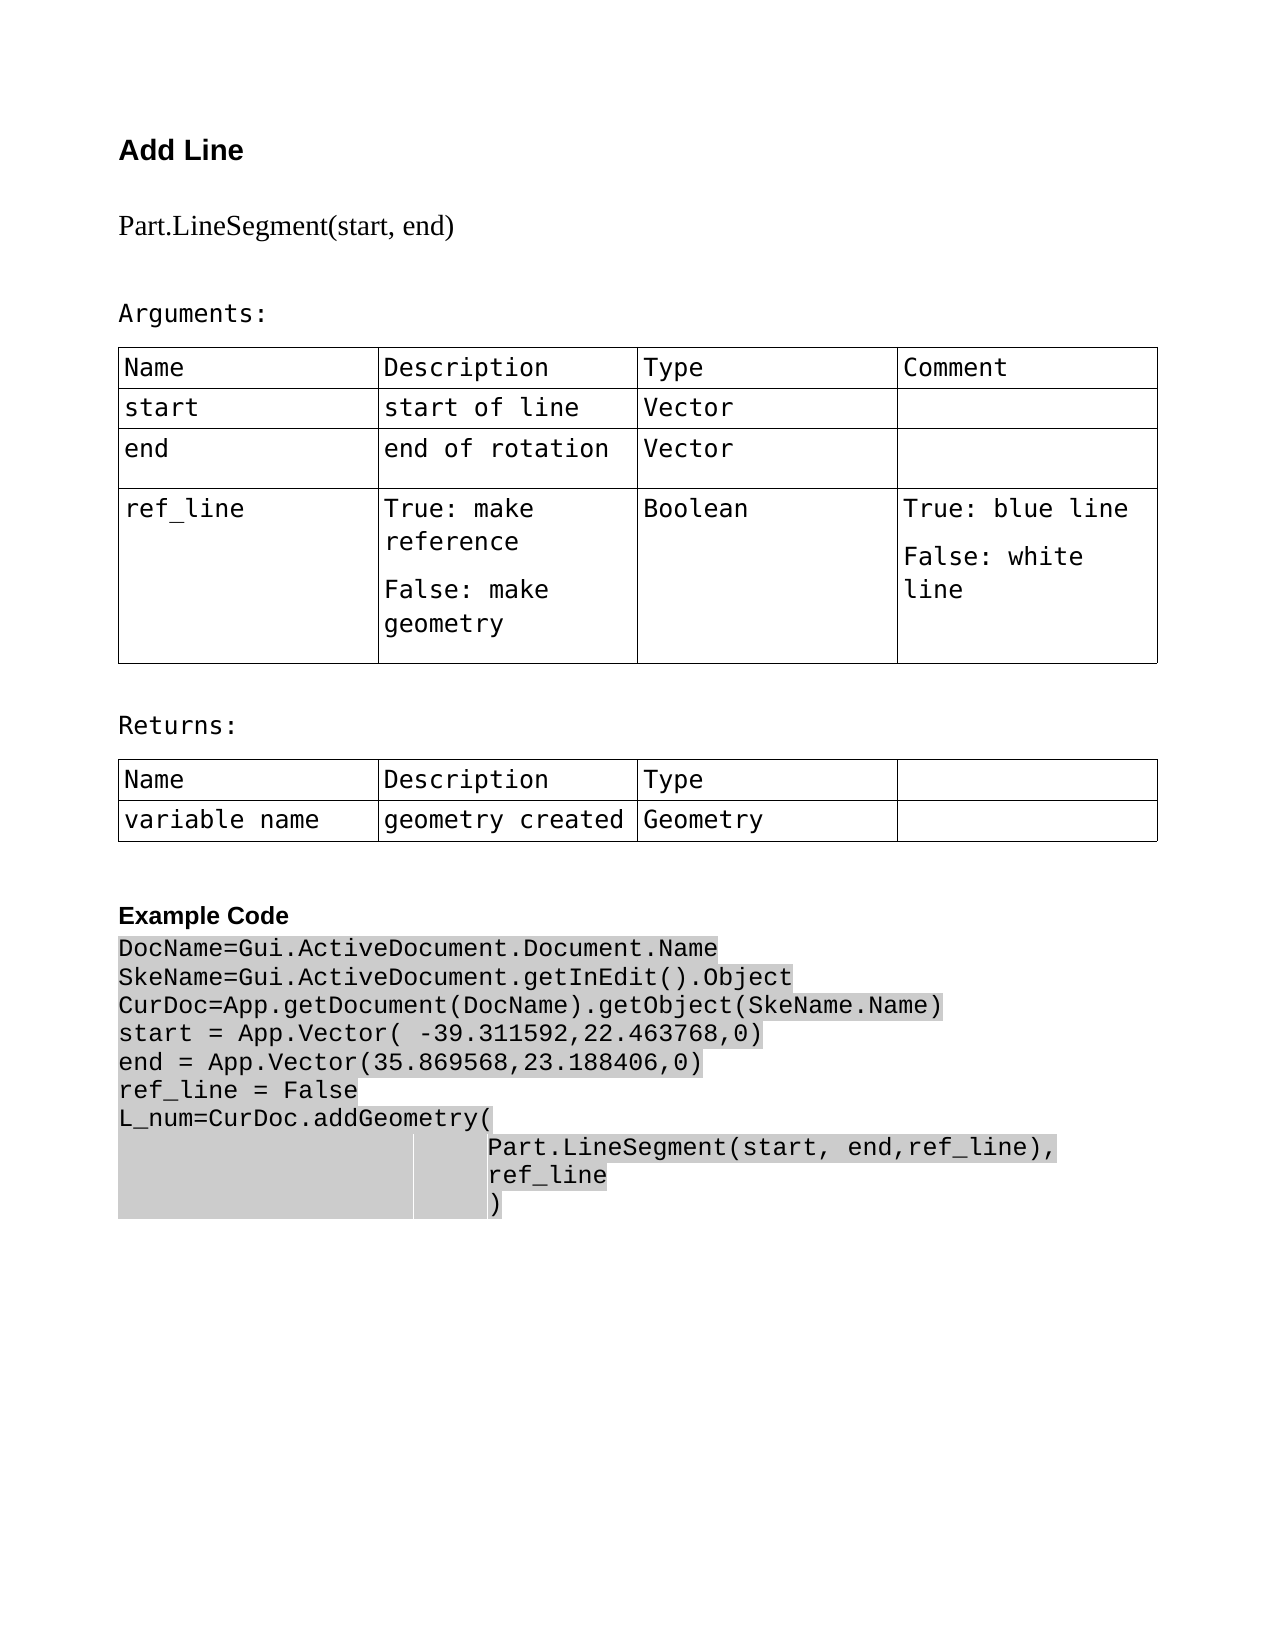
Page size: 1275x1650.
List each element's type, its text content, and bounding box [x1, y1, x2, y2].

text DocName=Gui.ActiveDocument.Document.Name [118, 936, 1157, 964]
table_cell [898, 429, 1157, 488]
table_cell True: blue line False: white line [898, 489, 1157, 663]
table_cell start of line [379, 389, 637, 428]
text ref_line [118, 1163, 1157, 1191]
table_cell end [119, 429, 378, 488]
table_cell [898, 389, 1157, 428]
table_header Type [638, 348, 897, 388]
text ref_line = False [118, 1078, 1157, 1106]
text CurDoc=App.getDocument(DocName).getObject(SkeName.Name) [118, 993, 1157, 1021]
table_cell Boolean [638, 489, 897, 663]
table_cell Geometry [638, 801, 897, 841]
table_cell geometry created [379, 801, 637, 841]
table_cell end of rotation [379, 429, 637, 488]
table_cell start [119, 389, 378, 428]
table_header Comment [898, 348, 1157, 388]
table_header Description [379, 348, 637, 388]
subtitle Add Line [118, 133, 1157, 166]
text SkeName=Gui.ActiveDocument.getInEdit().Object [118, 964, 1157, 993]
subtitle Example Code [118, 901, 1157, 930]
text L_num=CurDoc.addGeometry( [118, 1106, 1157, 1134]
text Arguments: [118, 299, 1157, 328]
table_header Description [379, 760, 637, 800]
table_cell ref_line [119, 489, 378, 663]
table_cell Vector [638, 429, 897, 488]
table_cell True: make reference False: make geometry [379, 489, 637, 663]
table_header Name [119, 348, 378, 388]
table_header [898, 760, 1157, 800]
table_header Name [119, 760, 378, 800]
table_header Type [638, 760, 897, 800]
text start = App.Vector( -39.311592,22.463768,0) [118, 1021, 1157, 1049]
text Part.LineSegment(start, end,ref_line), [118, 1134, 1157, 1163]
table_cell variable name [119, 801, 378, 841]
table_cell [898, 801, 1157, 841]
text end = App.Vector(35.869568,23.188406,0) [118, 1049, 1157, 1078]
text ) [118, 1191, 1157, 1219]
text Returns: [118, 711, 1157, 740]
text Part.LineSegment(start, end) [118, 208, 1157, 241]
table_cell Vector [638, 389, 897, 428]
